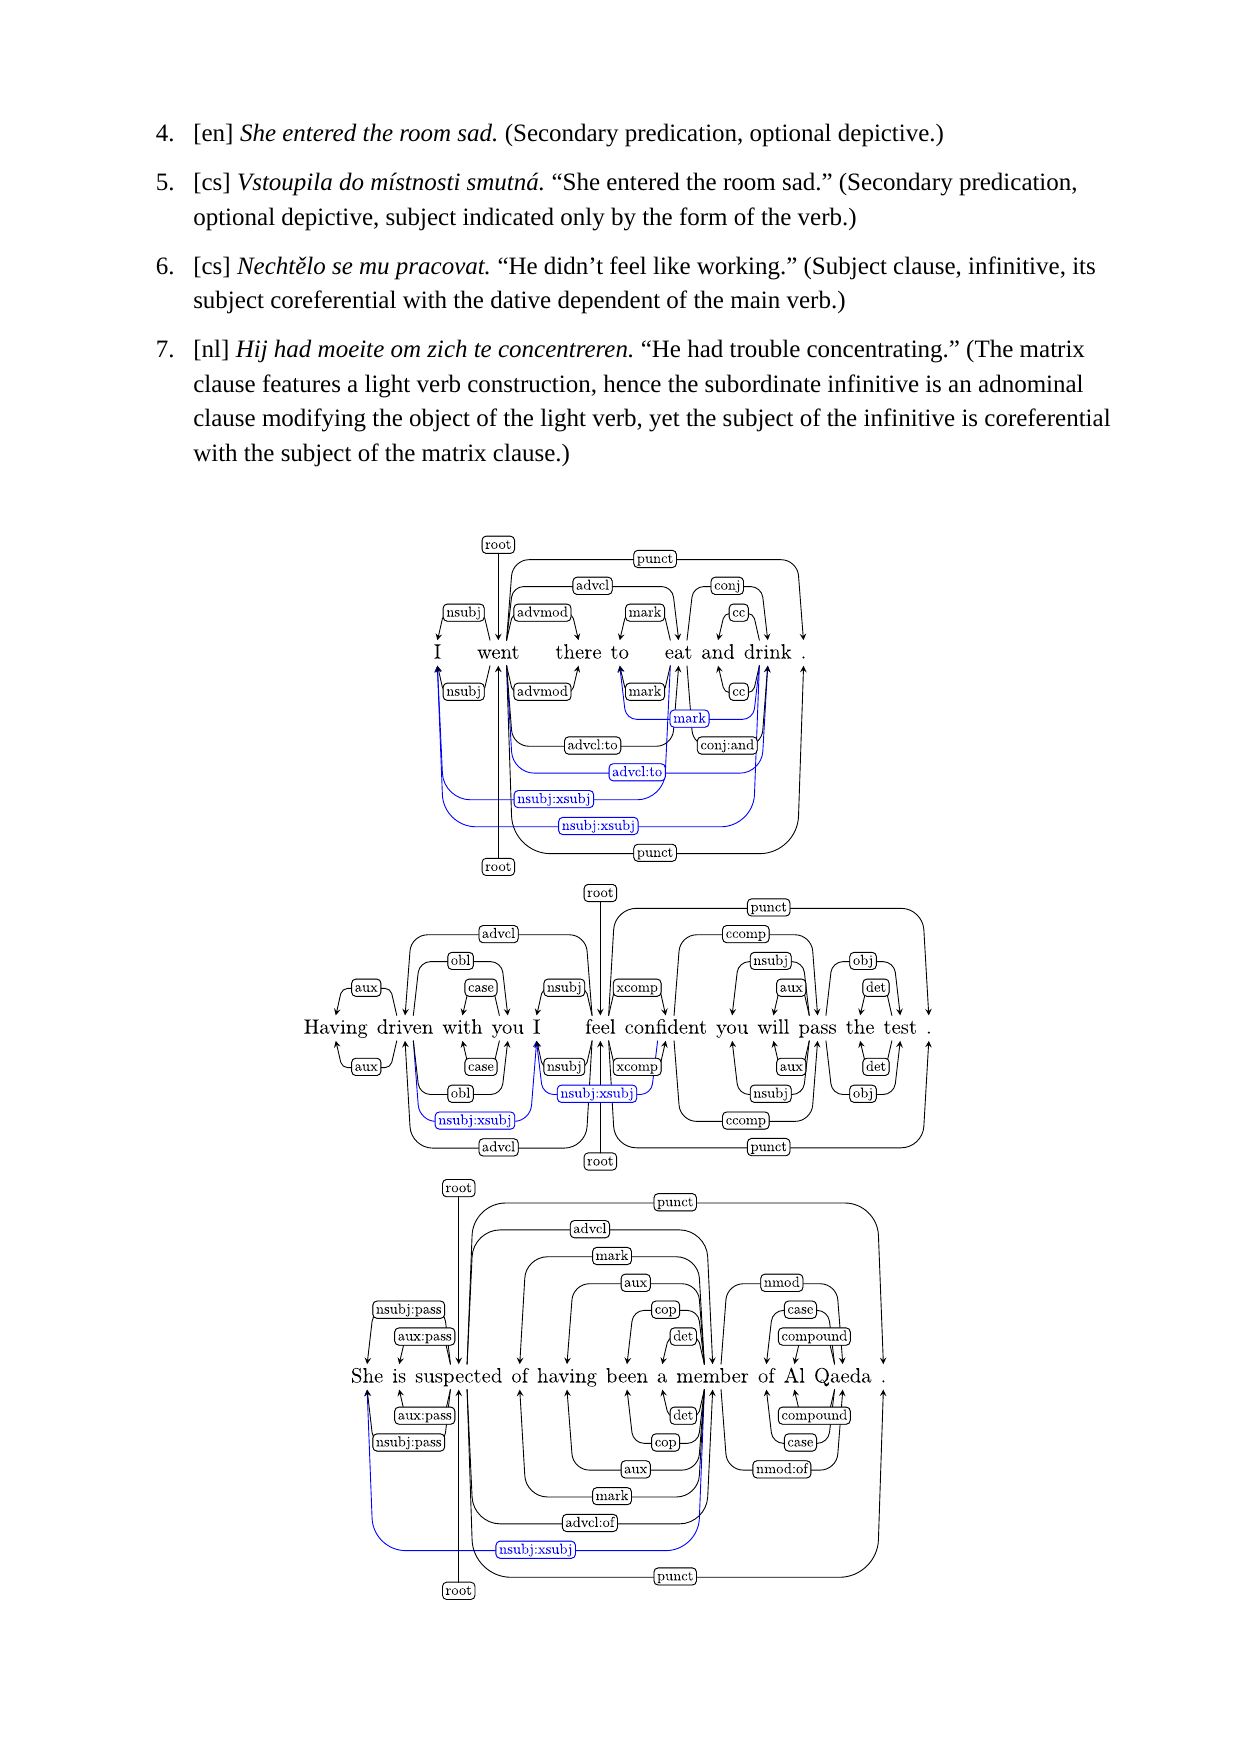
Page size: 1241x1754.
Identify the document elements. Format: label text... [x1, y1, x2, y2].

list [en] She entered the room sad. (Secondary predication, optional depictive.) [156, 118, 1122, 147]
list [nl] Hij had moeite om zich te concentreren. “He had trouble concentrating.” (The matrix clause features a light verb construction, hence the subordinate infinitive is an adnominal clause modifying the object of the light verb, yet the subject of the infinitive is coreferential with the subject of the matrix clause.) [156, 334, 1122, 466]
list [cs] Vstoupila do místnosti smutná. “She entered the room sad.” (Secondary predication, optional depictive, subject indicated only by the form of the verb.) [156, 167, 1122, 230]
list [cs] Nechtělo se mu pracovat. “He didn’t feel like working.” (Subject clause, infinitive, its subject coreferential with the dative dependent of the main verb.) [156, 251, 1122, 314]
